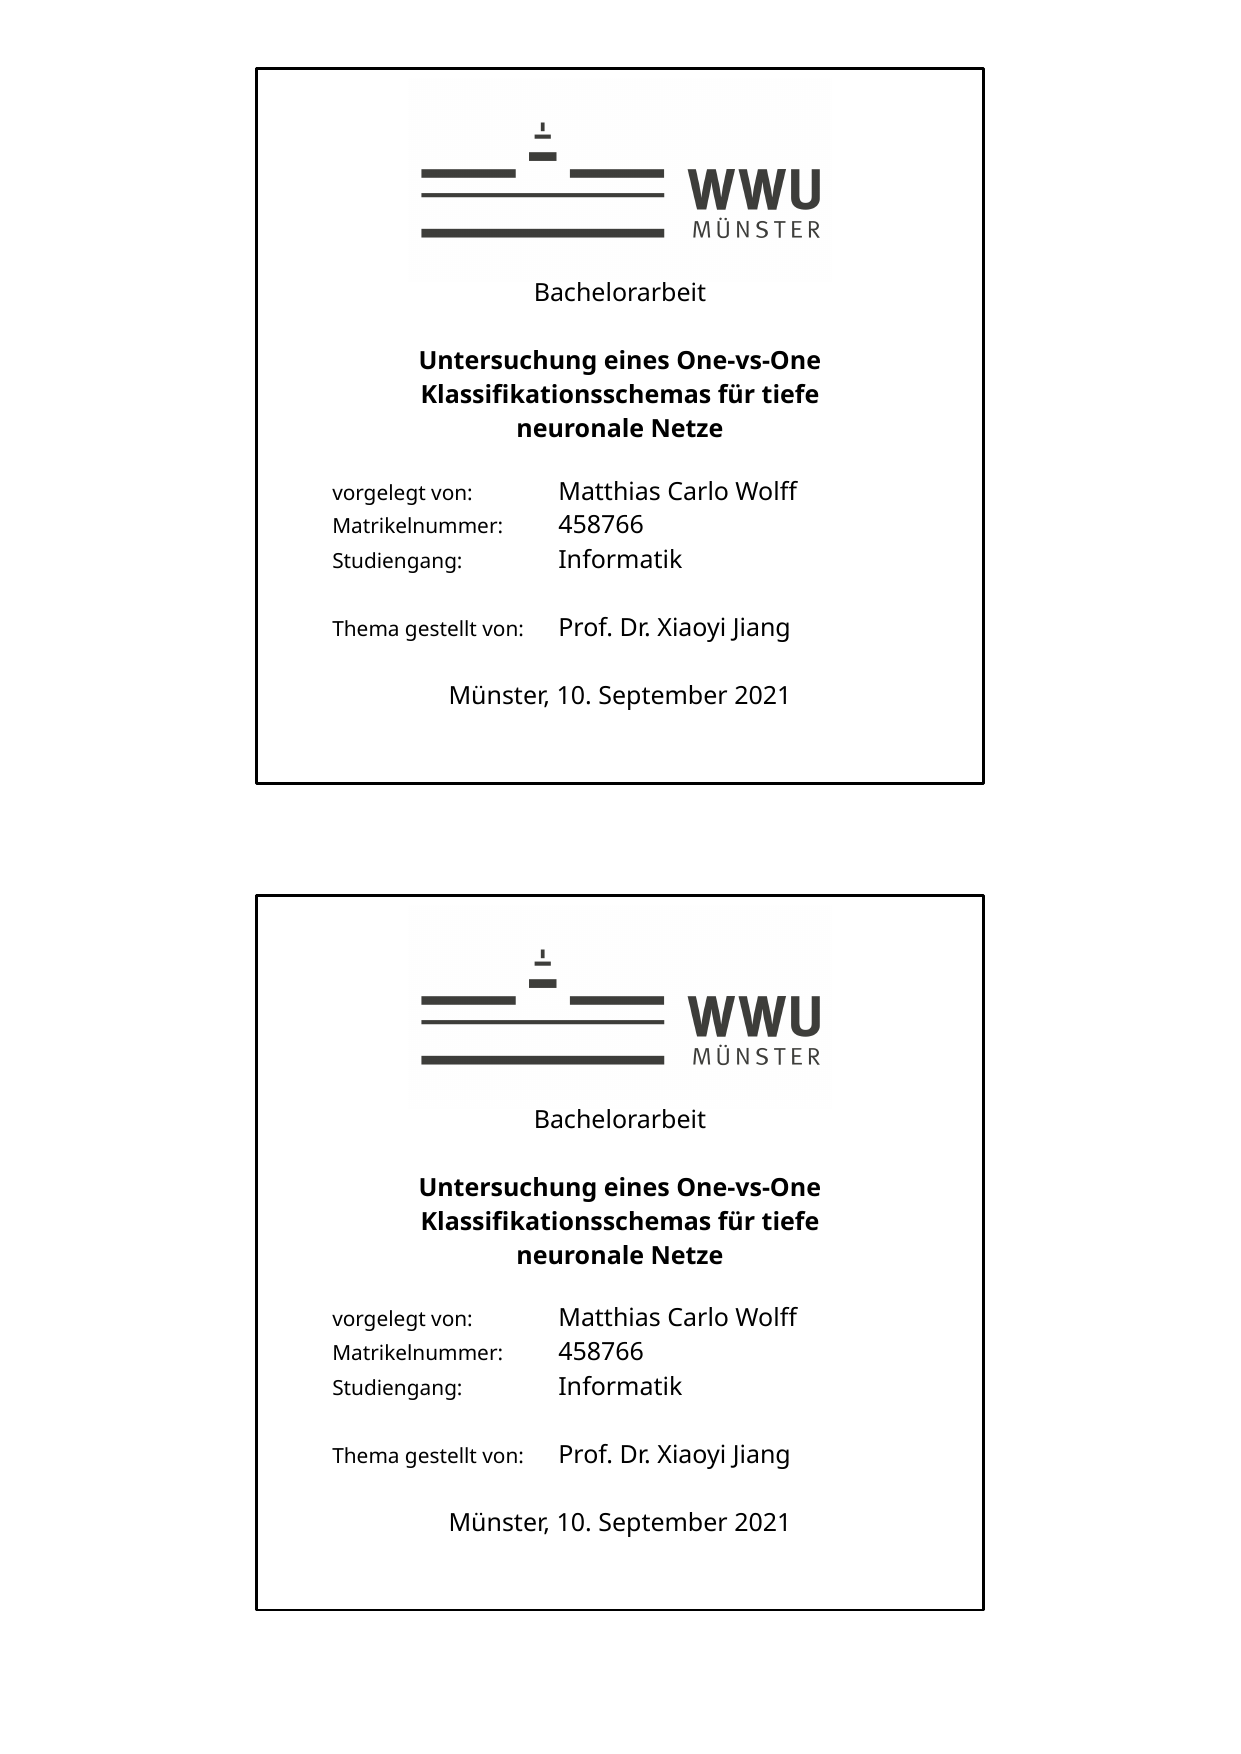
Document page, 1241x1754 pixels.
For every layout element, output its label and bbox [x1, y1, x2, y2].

picture [408, 78, 833, 282]
picture [408, 905, 833, 1109]
